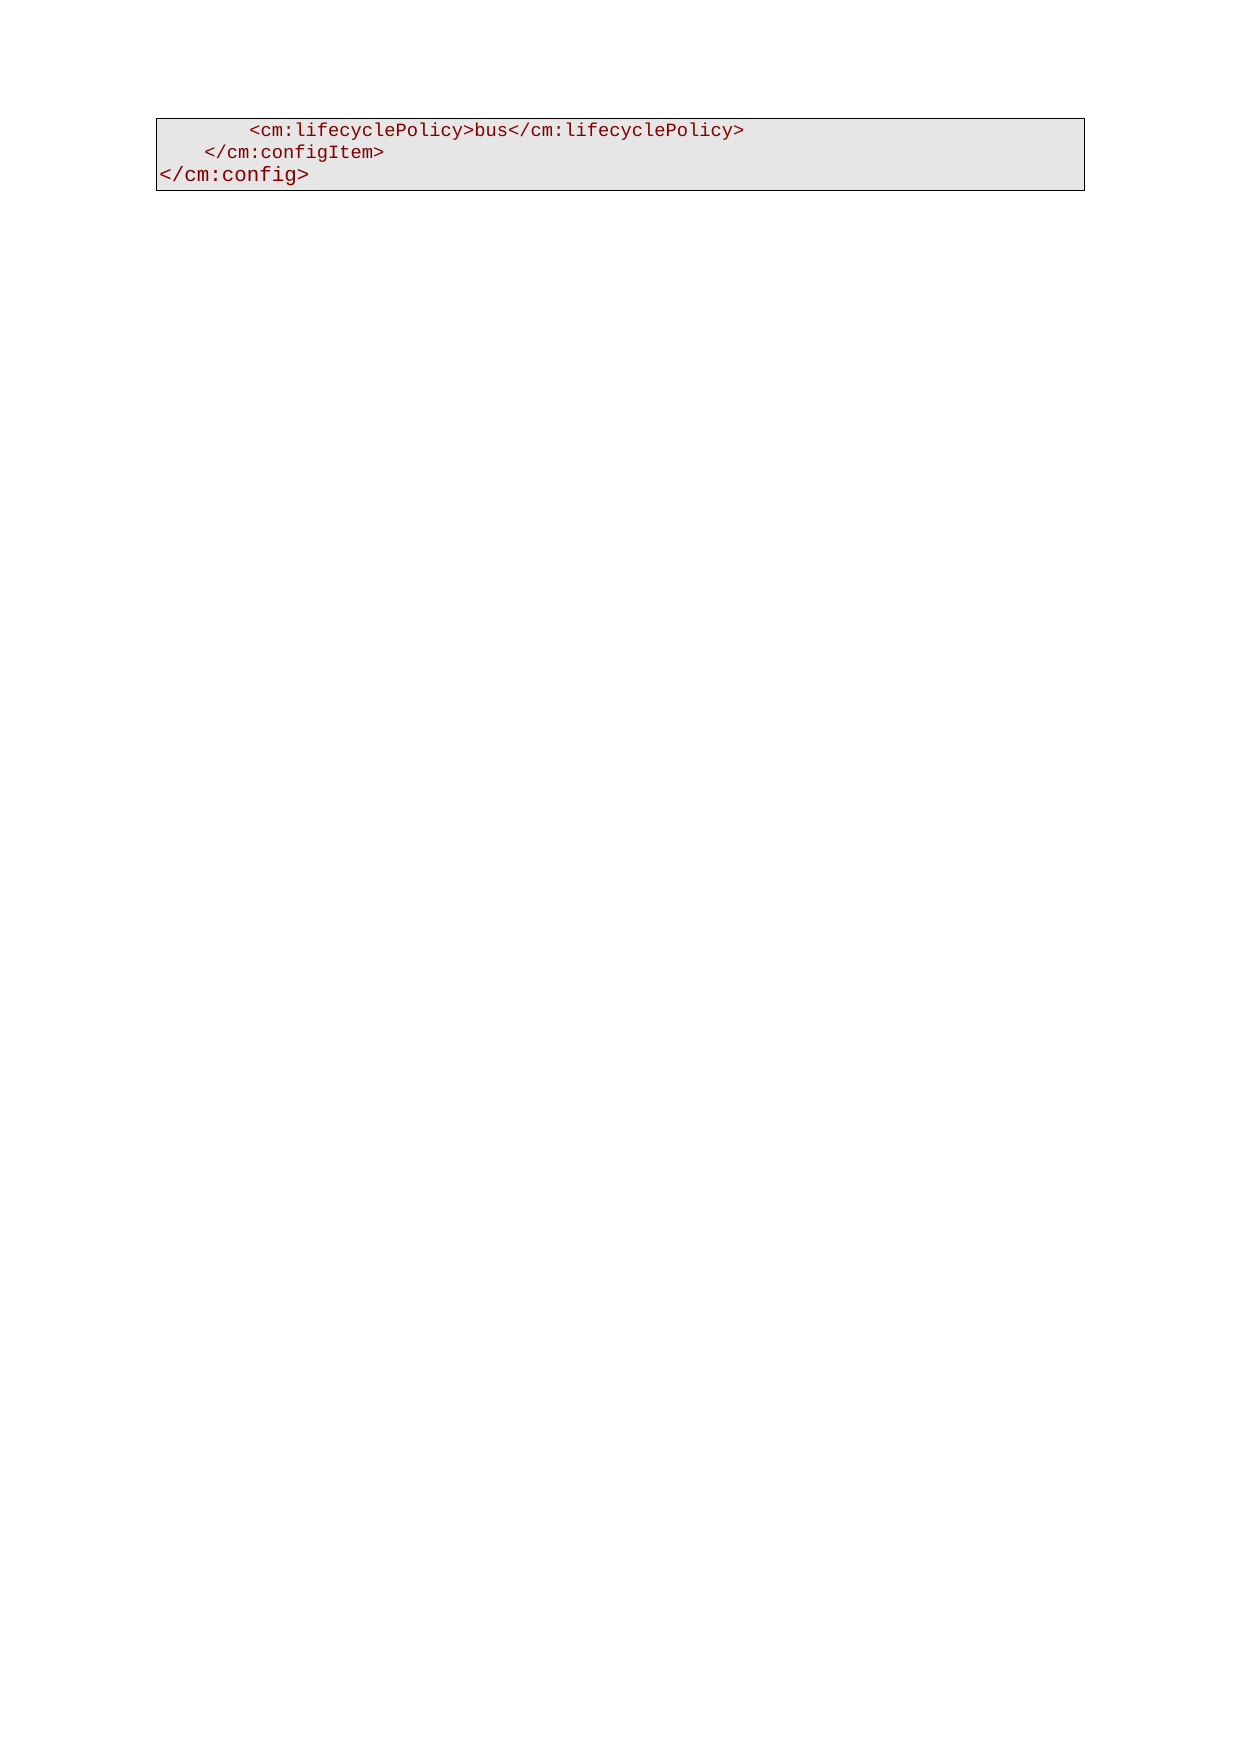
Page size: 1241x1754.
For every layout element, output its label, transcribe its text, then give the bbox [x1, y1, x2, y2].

text <cm:lifecyclePolicy>bus</cm:lifecyclePolicy> [157, 119, 1084, 139]
text </cm:configItem> [157, 139, 1084, 161]
text </cm:config> [157, 161, 1084, 190]
